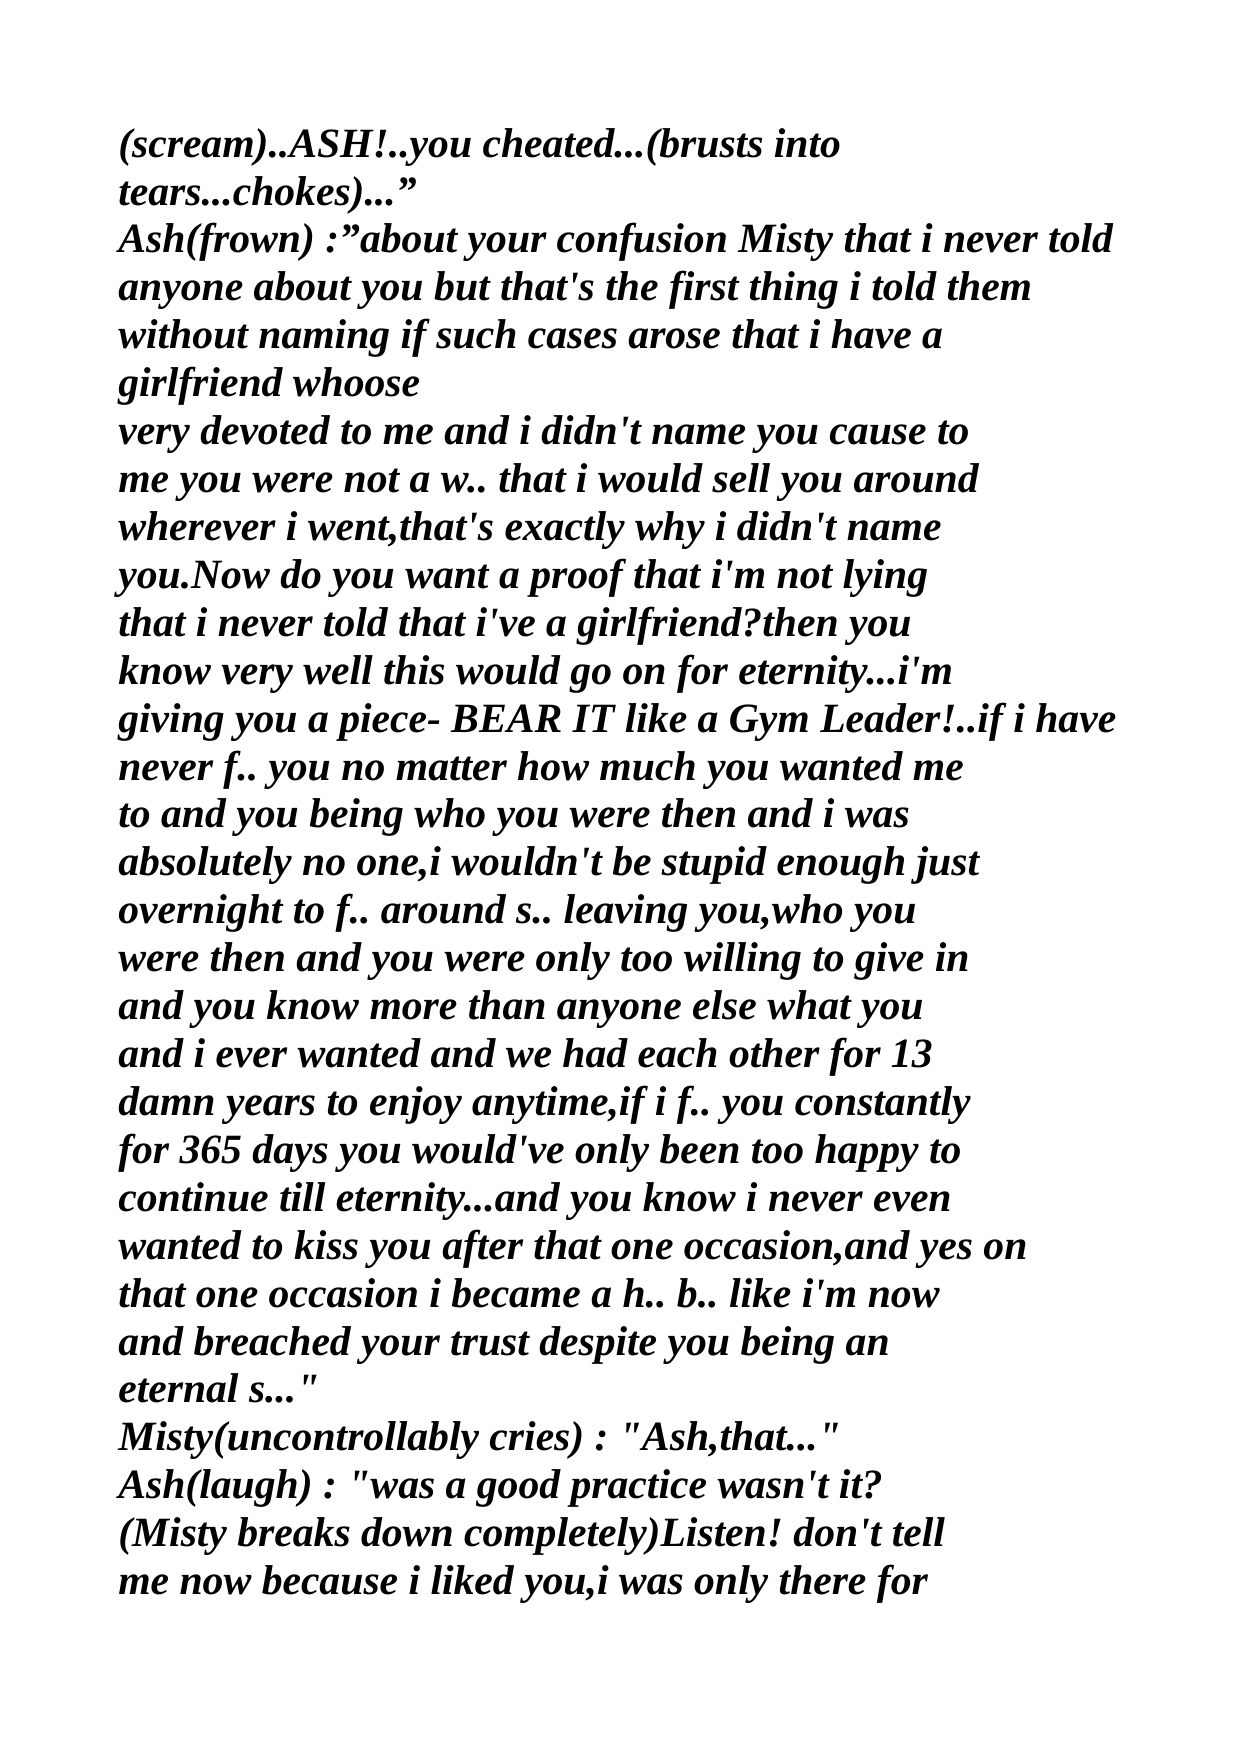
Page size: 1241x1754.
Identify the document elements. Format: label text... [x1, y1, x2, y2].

text to and you being who you were then and i was [118, 789, 1122, 837]
text eternal s..." [118, 1364, 1122, 1412]
text Ash(laugh) : "was a good practice wasn't it? [118, 1460, 1122, 1508]
text and breached your trust despite you being an [118, 1316, 1122, 1364]
text (scream)..ASH!..you cheated...(brusts into tears...chokes)...” [118, 118, 1122, 214]
text that i never told that i've a girlfriend?then you [118, 597, 1122, 645]
text (Misty breaks down completely)Listen! don't tell [118, 1508, 1122, 1556]
text me you were not a w.. that i would sell you around [118, 453, 1122, 501]
text wherever i went,that's exactly why i didn't name [118, 501, 1122, 549]
text very devoted to me and i didn't name you cause to [118, 406, 1122, 453]
text absolutely no one,i wouldn't be stupid enough just [118, 837, 1122, 885]
text that one occasion i became a h.. b.. like i'm now [118, 1268, 1122, 1316]
text and you know more than anyone else what you [118, 981, 1122, 1028]
text giving you a piece- BEAR IT like a Gym Leader!..if i have never f.. you no matter how much you wanted me [118, 693, 1122, 789]
text damn years to enjoy anytime,if i f.. you constantly [118, 1076, 1122, 1124]
text wanted to kiss you after that one occasion,and yes on [118, 1220, 1122, 1268]
text continue till eternity...and you know i never even [118, 1172, 1122, 1220]
text know very well this would go on for eternity...i'm [118, 645, 1122, 693]
text me now because i liked you,i was only there for [118, 1556, 1122, 1603]
text you.Now do you want a proof that i'm not lying [118, 549, 1122, 597]
text and i ever wanted and we had each other for 13 [118, 1028, 1122, 1076]
text for 365 days you would've only been too happy to [118, 1124, 1122, 1172]
text were then and you were only too willing to give in [118, 933, 1122, 981]
text Misty(uncontrollably cries) : "Ash,that..." [118, 1412, 1122, 1460]
text Ash(frown) :”about your confusion Misty that i never told anyone about you but that's the first thing i told them without naming if such cases arose that i have a girlfriend whoose [118, 214, 1122, 406]
text overnight to f.. around s.. leaving you,who you [118, 885, 1122, 933]
